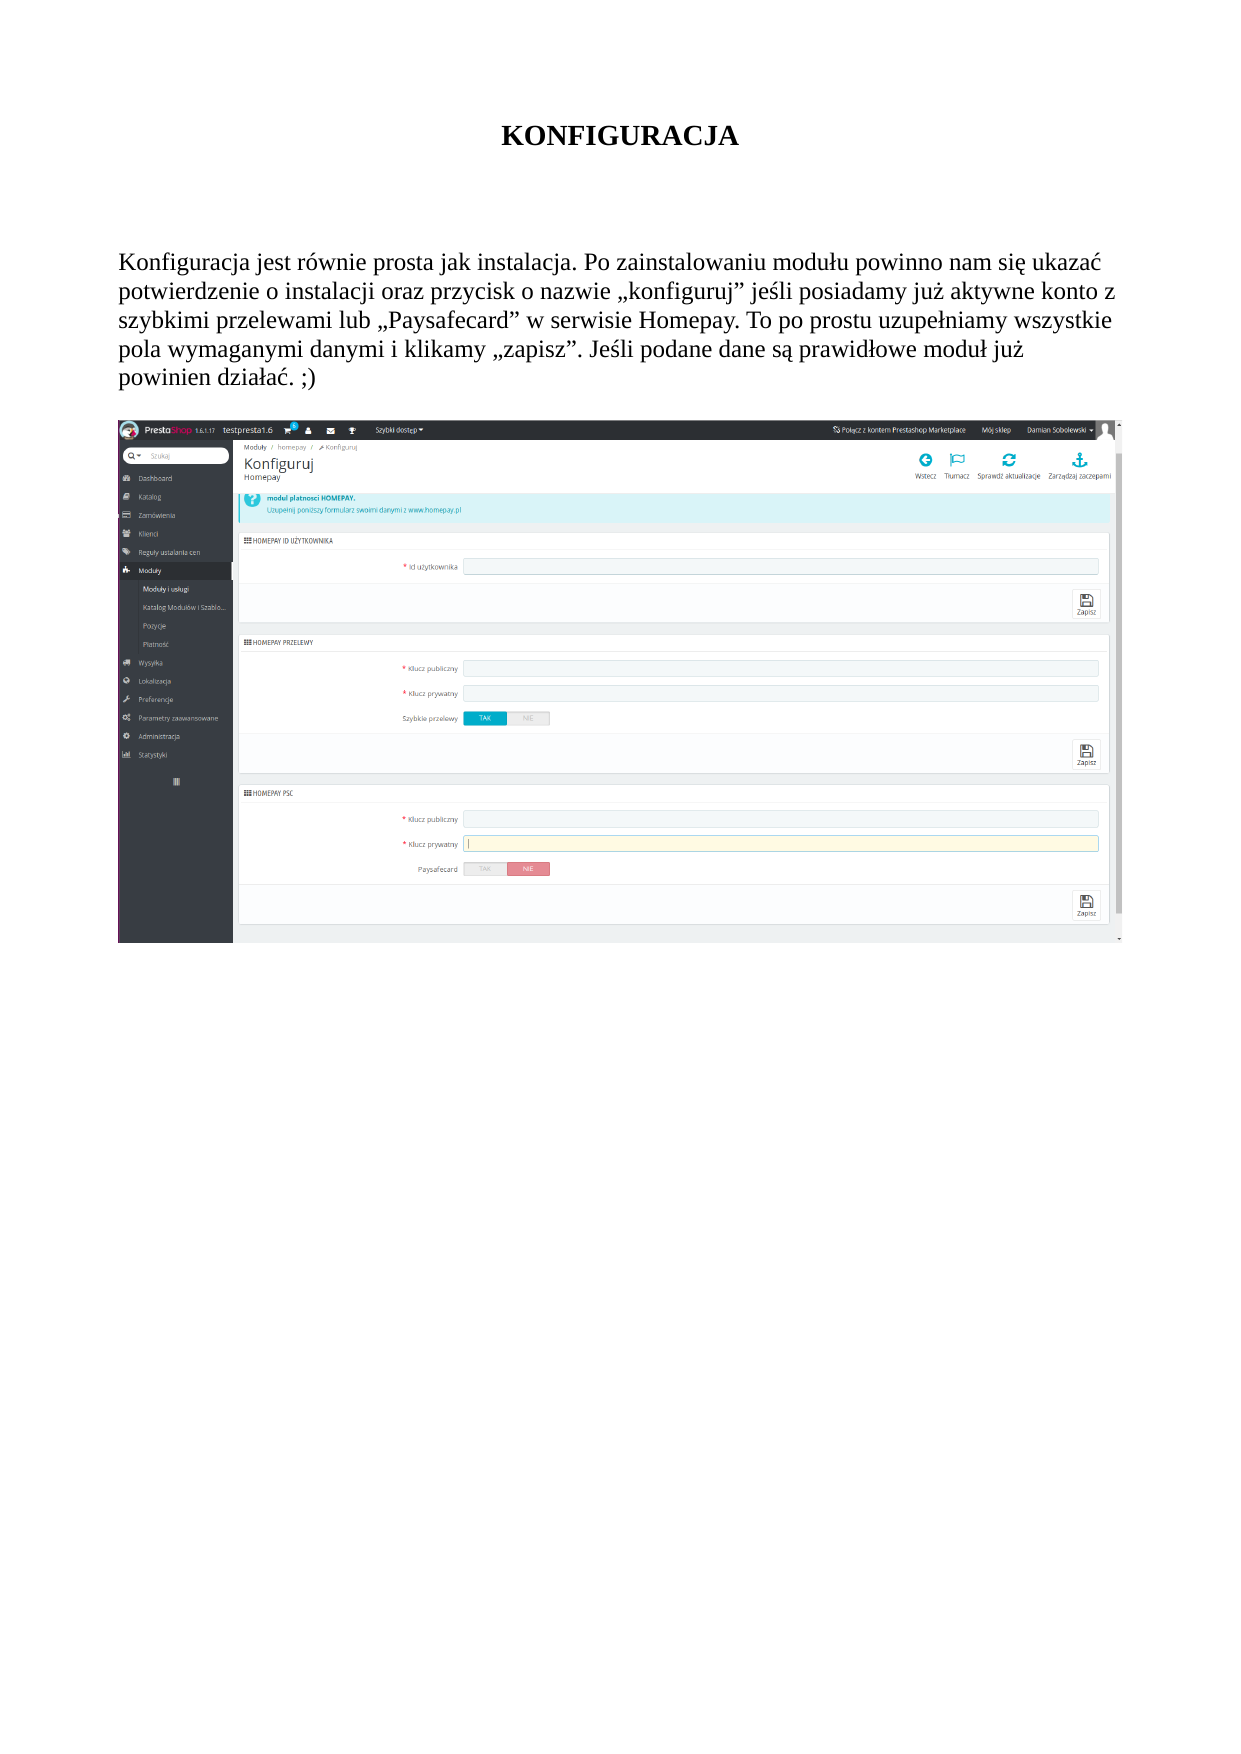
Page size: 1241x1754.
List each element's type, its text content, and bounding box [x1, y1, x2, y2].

text Konfiguracja jest równie prosta jak instalacja. Po zainstalowaniu modułu powinno nam się ukazać potwierdzenie o instalacji oraz przycisk o nazwie „konfiguruj” jeśli posiadamy już aktywne konto z szybkimi przelewami lub „Paysafecard” w serwisie Homepay. To po prostu uzupełniamy wszystkie pola wymaganymi danymi i klikamy „zapisz”. Jeśli podane dane są prawidłowe moduł już powinien działać. ;) [118, 247, 1122, 391]
text KONFIGURACJA [118, 118, 1122, 152]
picture [118, 420, 1123, 943]
